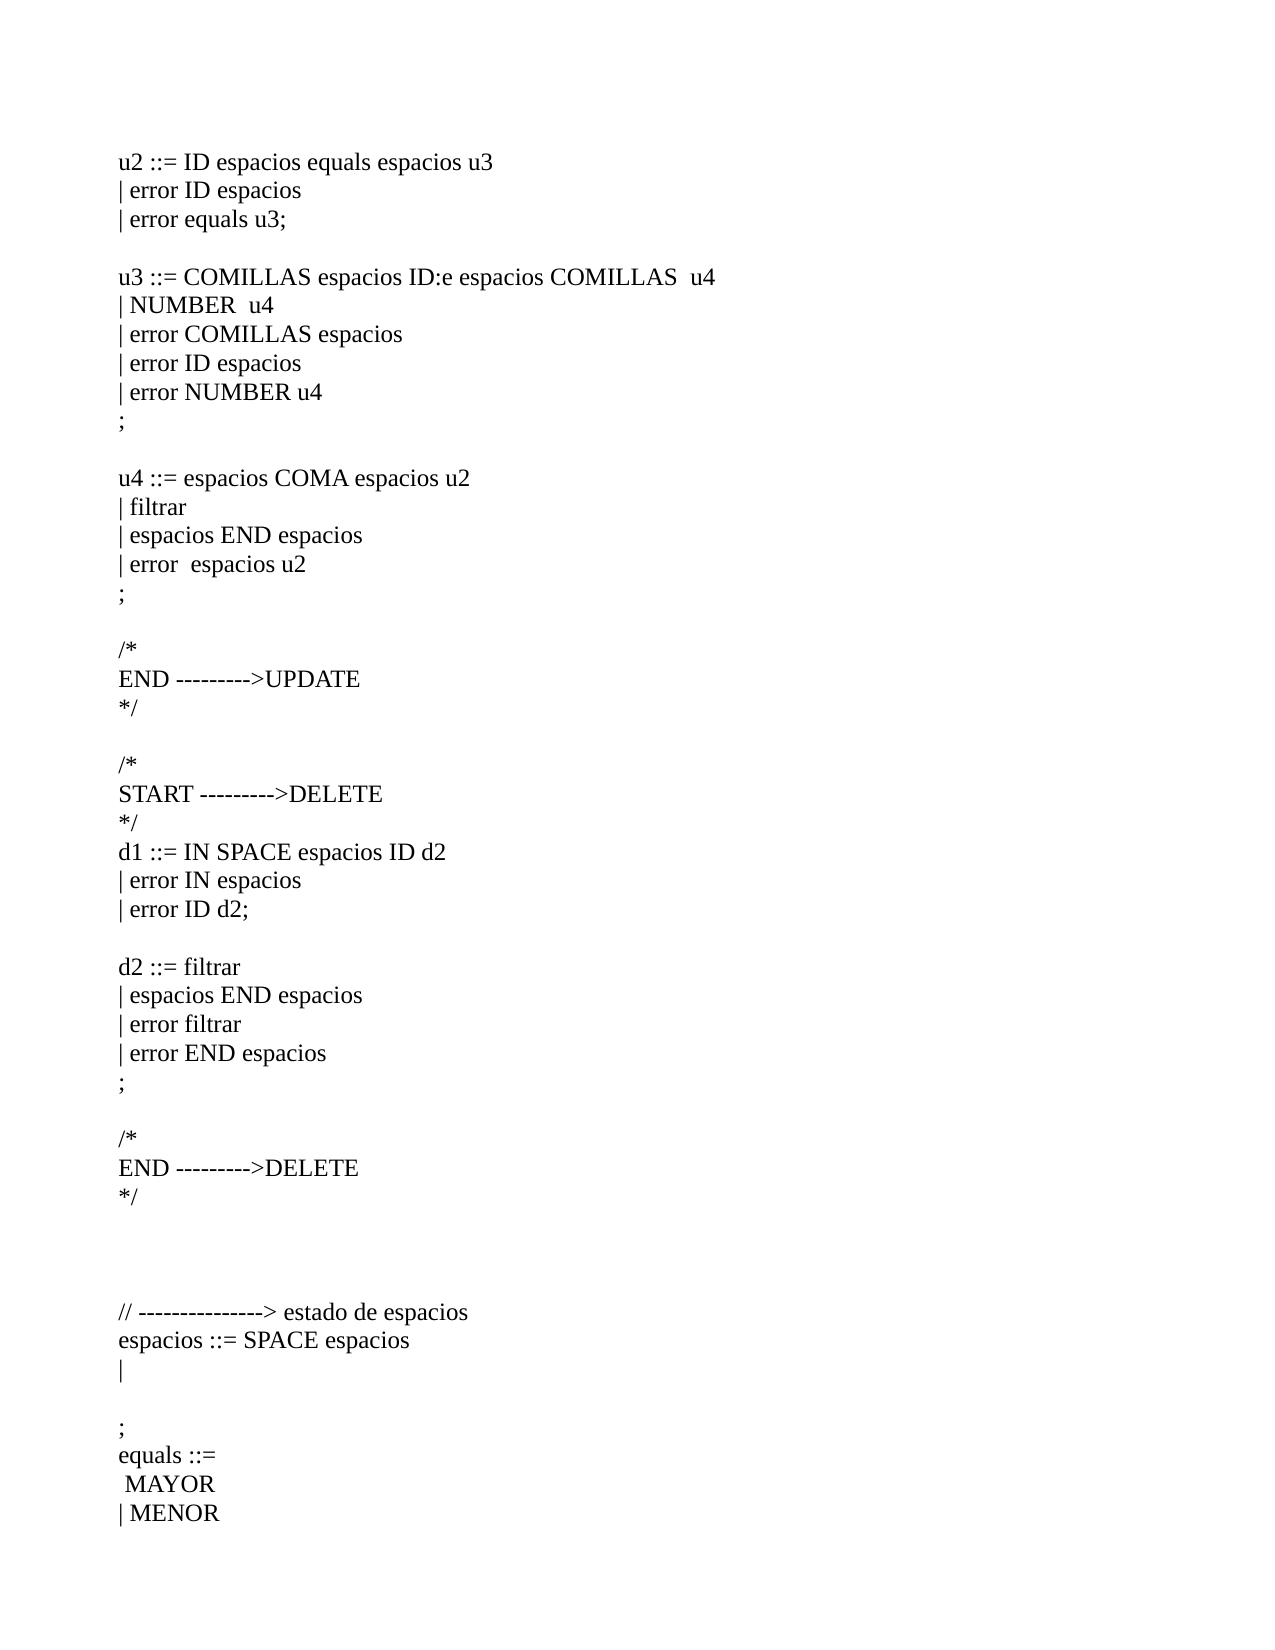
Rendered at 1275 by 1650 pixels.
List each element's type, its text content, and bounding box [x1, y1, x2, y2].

text */ [118, 808, 1157, 837]
text END --------->UPDATE [118, 664, 1157, 693]
text | error ID espacios [118, 176, 1157, 204]
text START --------->DELETE [118, 779, 1157, 808]
text | error COMILLAS espacios [118, 319, 1157, 348]
text u3 ::= COMILLAS espacios ID:e espacios COMILLAS u4 [118, 262, 1157, 291]
text | filtrar [118, 492, 1157, 521]
text | [118, 1354, 1157, 1383]
text ; [118, 406, 1157, 434]
text | error END espacios [118, 1038, 1157, 1067]
text */ [118, 1182, 1157, 1211]
text ; [118, 578, 1157, 607]
text | NUMBER u4 [118, 291, 1157, 319]
text | MENOR [118, 1498, 1157, 1527]
text */ [118, 693, 1157, 722]
text END --------->DELETE [118, 1153, 1157, 1182]
text equals ::= [118, 1441, 1157, 1469]
text | error ID espacios [118, 348, 1157, 377]
text // ---------------> estado de espacios [118, 1297, 1157, 1326]
text /* [118, 751, 1157, 779]
text | error IN espacios [118, 866, 1157, 894]
text u2 ::= ID espacios equals espacios u3 [118, 147, 1157, 176]
text | error ID d2; [118, 894, 1157, 923]
text espacios ::= SPACE espacios [118, 1326, 1157, 1354]
text | espacios END espacios [118, 981, 1157, 1009]
text ; [118, 1412, 1157, 1441]
text ; [118, 1067, 1157, 1096]
text d1 ::= IN SPACE espacios ID d2 [118, 837, 1157, 866]
text u4 ::= espacios COMA espacios u2 [118, 463, 1157, 492]
text | error equals u3; [118, 204, 1157, 233]
text | espacios END espacios [118, 521, 1157, 549]
text | error filtrar [118, 1009, 1157, 1038]
text | error NUMBER u4 [118, 377, 1157, 406]
text MAYOR [118, 1469, 1157, 1498]
text /* [118, 636, 1157, 664]
text d2 ::= filtrar [118, 952, 1157, 981]
text /* [118, 1124, 1157, 1153]
text | error espacios u2 [118, 549, 1157, 578]
